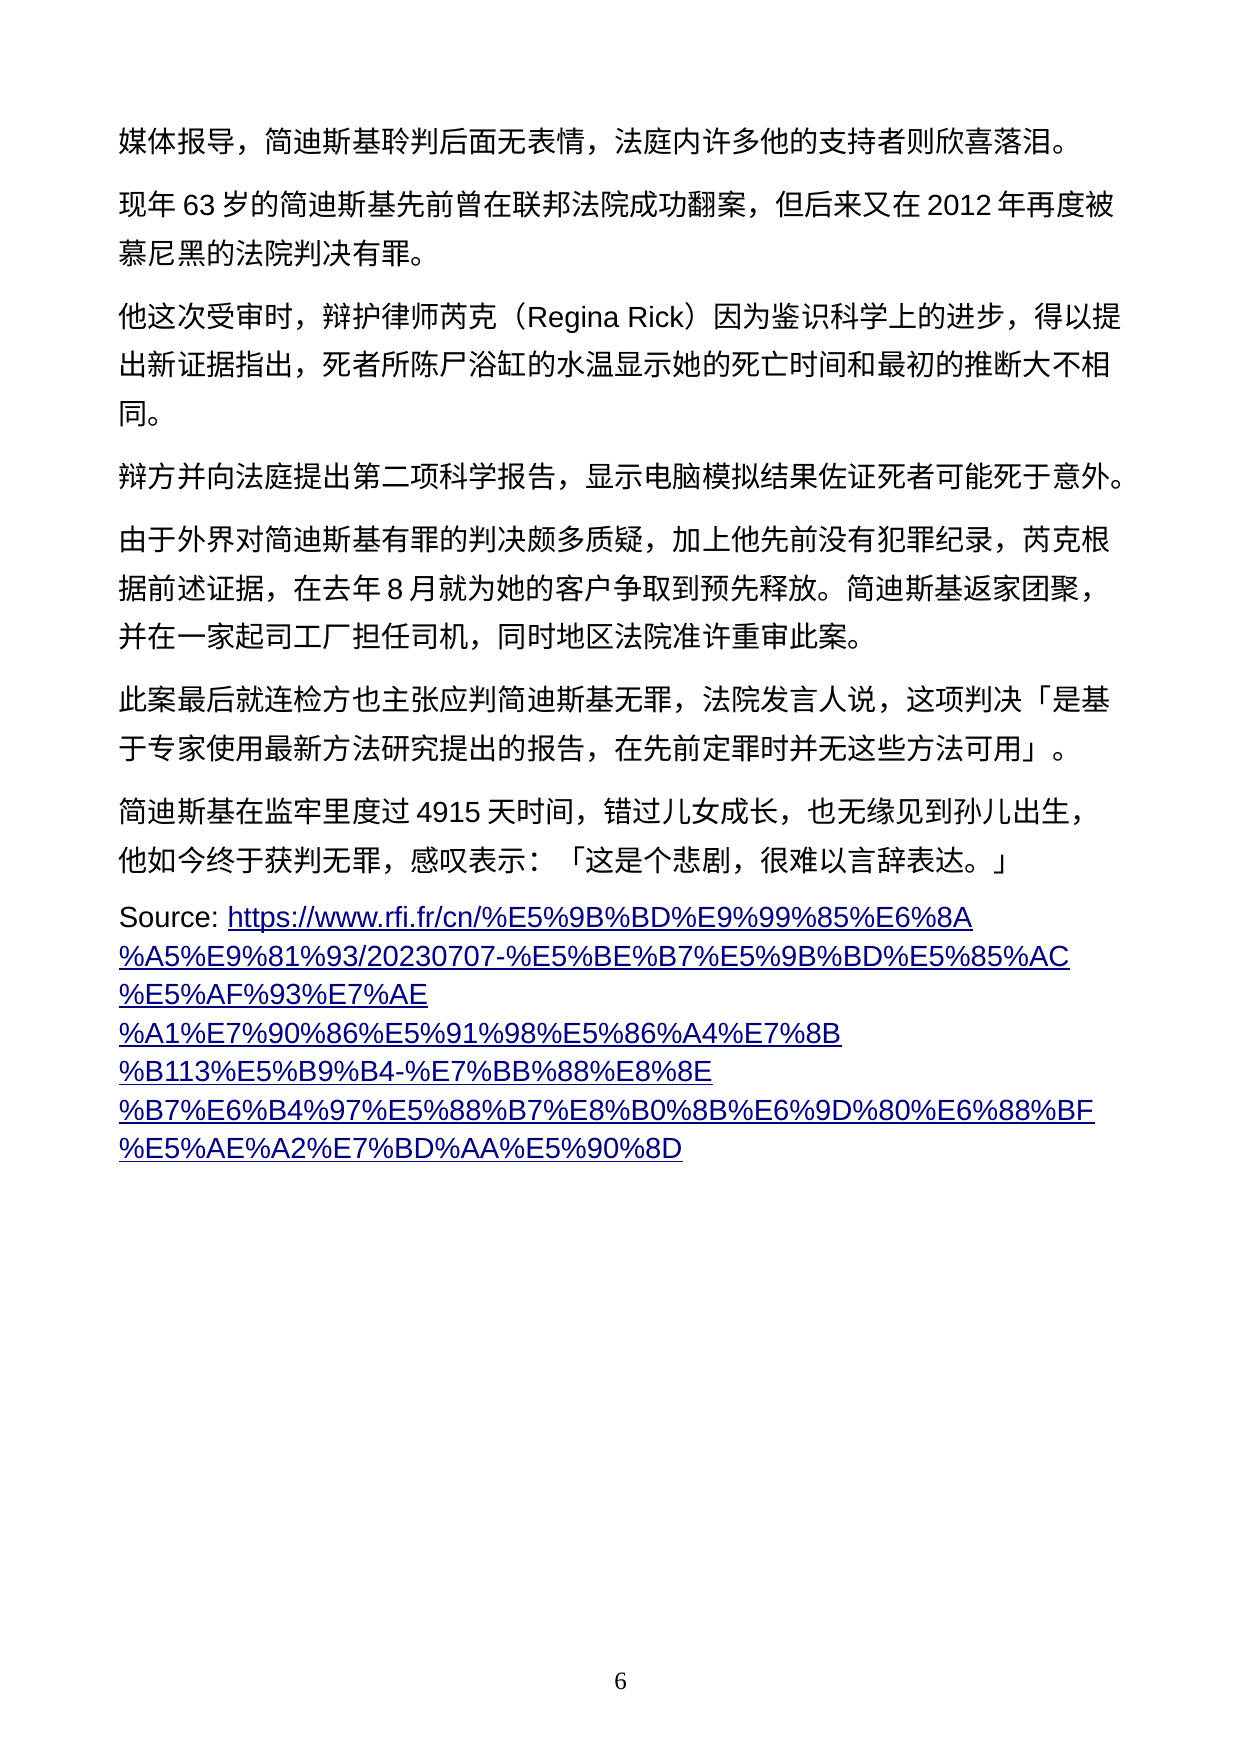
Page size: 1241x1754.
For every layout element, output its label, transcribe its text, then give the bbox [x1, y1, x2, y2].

text 由于外界对简迪斯基有罪的判决颇多质疑，加上他先前没有犯罪纪录，芮克根据前述证据，在去年8月就为她的客户争取到预先释放。简迪斯基返家团聚，并在一家起司工厂担任司机，同时地区法院准许重审此案。 [118, 517, 1122, 656]
text 此案最后就连检方也主张应判简迪斯基无罪，法院发言人说，这项判决「是基于专家使用最新方法研究提出的报告，在先前定罪时并无这些方法可用」。 [118, 677, 1122, 768]
text 现年63岁的简迪斯基先前曾在联邦法院成功翻案，但后来又在2012年再度被慕尼黑的法院判决有罪。 [118, 182, 1122, 272]
text 媒体报导，简迪斯基聆判后面无表情，法庭内许多他的支持者则欣喜落泪。 [118, 118, 1122, 161]
text 他这次受审时，辩护律师芮克（Regina Rick）因为鉴识科学上的进步，得以提出新证据指出，死者所陈尸浴缸的水温显示她的死亡时间和最初的推断大不相同。 [118, 293, 1122, 433]
text 辩方并向法庭提出第二项科学报告，显示电脑模拟结果佐证死者可能死于意外。 [118, 453, 1122, 496]
text Source: https://www.rfi.fr/cn/%E5%9B%BD%E9%99%85%E6%8A%A5%E9%81%93/20230707-%E5%BE%B7%E5%9B%BD%E5%85%AC%E5%AF%93%E7%AE%A1%E7%90%86%E5%91%98%E5%86%A4%E7%8B%B113%E5%B9%B4-%E7%BB%88%E8%8E%B7%E6%B4%97%E5%88%B7%E8%B0%8B%E6%9D%80%E6%88%BF%E5%AE%A2%E7%BD%AA%E5%90%8D [118, 900, 1122, 1165]
text 简迪斯基在监牢里度过4915天时间，错过儿女成长，也无缘见到孙儿出生，他如今终于获判无罪，感叹表示：「这是个悲剧，很难以言辞表达。」 [118, 788, 1122, 879]
